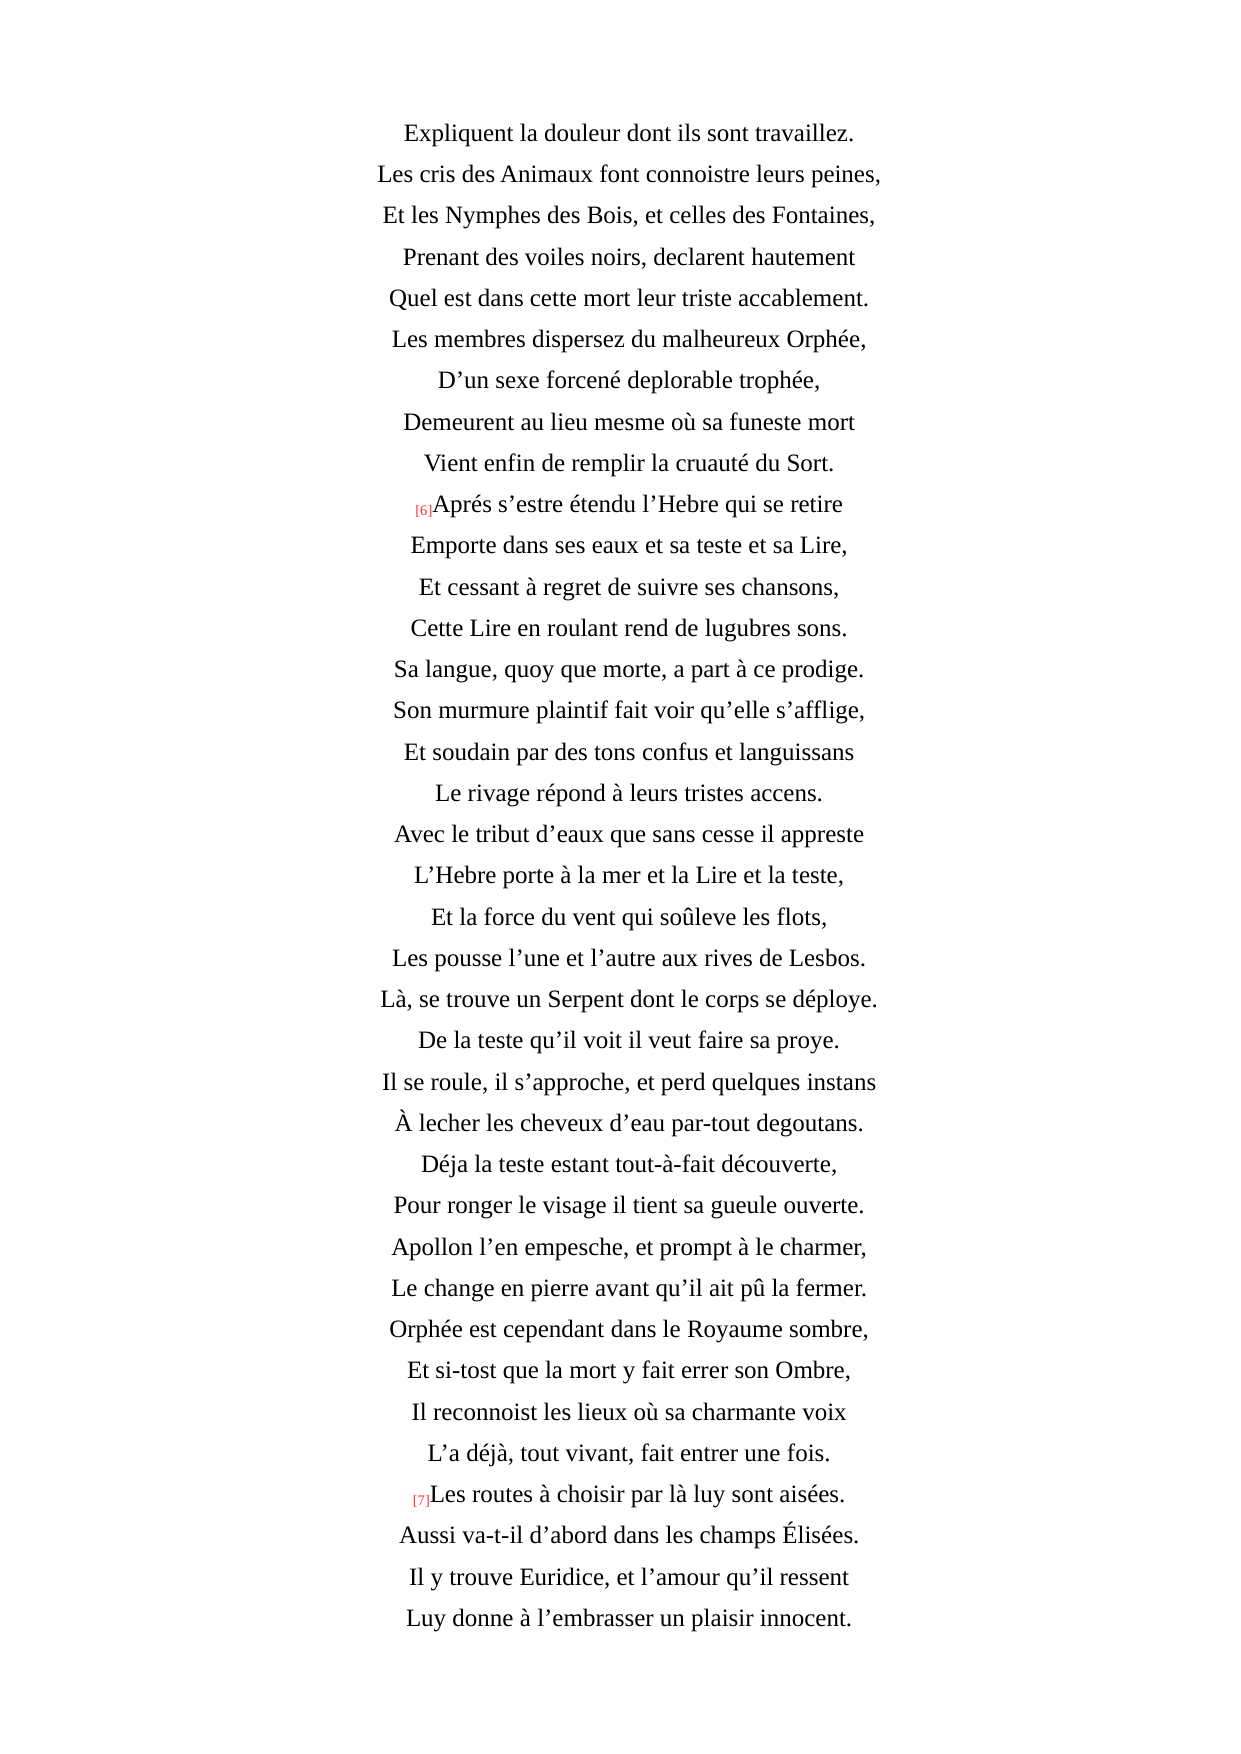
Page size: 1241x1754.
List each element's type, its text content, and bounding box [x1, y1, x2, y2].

text Les membres dispersez du malheureux Orphée, [118, 324, 1122, 353]
text [7]Les routes à choisir par là luy sont aisées. [118, 1479, 1122, 1508]
text Le rivage répond à leurs tristes accens. [118, 778, 1122, 807]
text Apollon l’en empesche, et prompt à le charmer, [118, 1232, 1122, 1261]
text [6]Aprés s’estre étendu l’Hebre qui se retire [118, 489, 1122, 518]
text L’a déjà, tout vivant, fait entrer une fois. [118, 1438, 1122, 1467]
text L’Hebre porte à la mer et la Lire et la teste, [118, 861, 1122, 889]
text Il se roule, il s’approche, et perd quelques instans [118, 1067, 1122, 1096]
text Et la force du vent qui soûleve les flots, [118, 902, 1122, 931]
text Prenant des voiles noirs, declarent hautement [118, 242, 1122, 271]
text Déja la teste estant tout-à-fait découverte, [118, 1149, 1122, 1178]
text Avec le tribut d’eaux que sans cesse il appreste [118, 819, 1122, 848]
text À lecher les cheveux d’eau par-tout degoutans. [118, 1108, 1122, 1137]
text Vient enfin de remplir la cruauté du Sort. [118, 448, 1122, 477]
text Pour ronger le visage il tient sa gueule ouverte. [118, 1191, 1122, 1219]
text Luy donne à l’embrasser un plaisir innocent. [118, 1603, 1122, 1632]
text Le change en pierre avant qu’il ait pû la fermer. [118, 1273, 1122, 1302]
text Emporte dans ses eaux et sa teste et sa Lire, [118, 531, 1122, 559]
text Les cris des Animaux font connoistre leurs peines, [118, 159, 1122, 188]
text D’un sexe forcené deplorable trophée, [118, 366, 1122, 394]
text Et les Nymphes des Bois, et celles des Fontaines, [118, 201, 1122, 229]
text Aussi va-t-il d’abord dans les champs Élisées. [118, 1521, 1122, 1549]
text Demeurent au lieu mesme où sa funeste mort [118, 407, 1122, 436]
text Et cessant à regret de suivre ses chansons, [118, 572, 1122, 601]
text Il reconnoist les lieux où sa charmante voix [118, 1397, 1122, 1426]
text Les pousse l’une et l’autre aux rives de Lesbos. [118, 943, 1122, 972]
text Expliquent la douleur dont ils sont travaillez. [118, 118, 1122, 147]
text Et soudain par des tons confus et languissans [118, 737, 1122, 766]
text Sa langue, quoy que morte, a part à ce prodige. [118, 654, 1122, 683]
text Orphée est cependant dans le Royaume sombre, [118, 1314, 1122, 1343]
text De la teste qu’il voit il veut faire sa proye. [118, 1026, 1122, 1054]
text Cette Lire en roulant rend de lugubres sons. [118, 613, 1122, 642]
text Son murmure plaintif fait voir qu’elle s’afflige, [118, 696, 1122, 724]
text Il y trouve Euridice, et l’amour qu’il ressent [118, 1562, 1122, 1591]
text Quel est dans cette mort leur triste accablement. [118, 283, 1122, 312]
text Là, se trouve un Serpent dont le corps se déploye. [118, 984, 1122, 1013]
text Et si-tost que la mort y fait errer son Ombre, [118, 1356, 1122, 1384]
